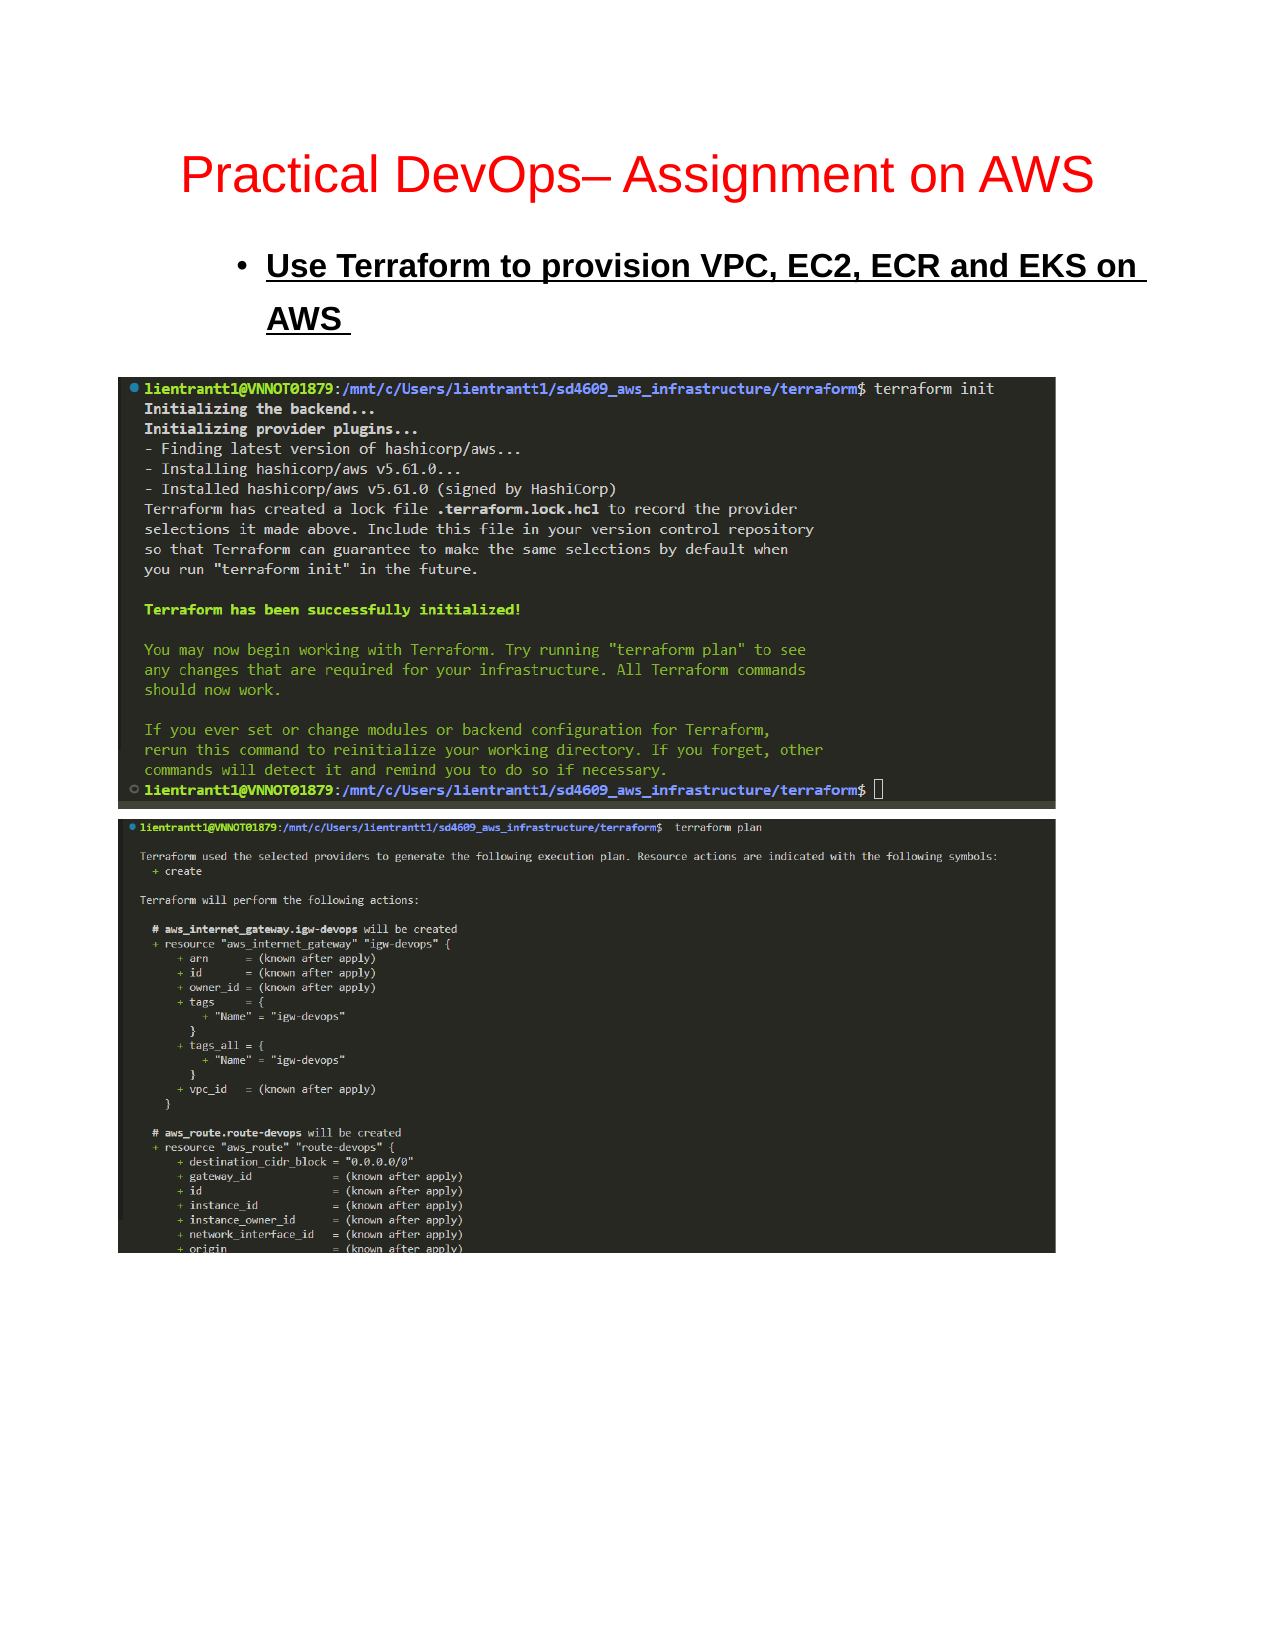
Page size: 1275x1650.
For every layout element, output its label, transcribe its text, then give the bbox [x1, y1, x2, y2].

subtitle Use Terraform to provision VPC, EC2, ECR and EKS on AWS [236, 246, 1157, 338]
text Practical DevOps– Assignment on AWS [118, 143, 1157, 203]
picture [118, 819, 1056, 1253]
picture [118, 377, 1056, 809]
